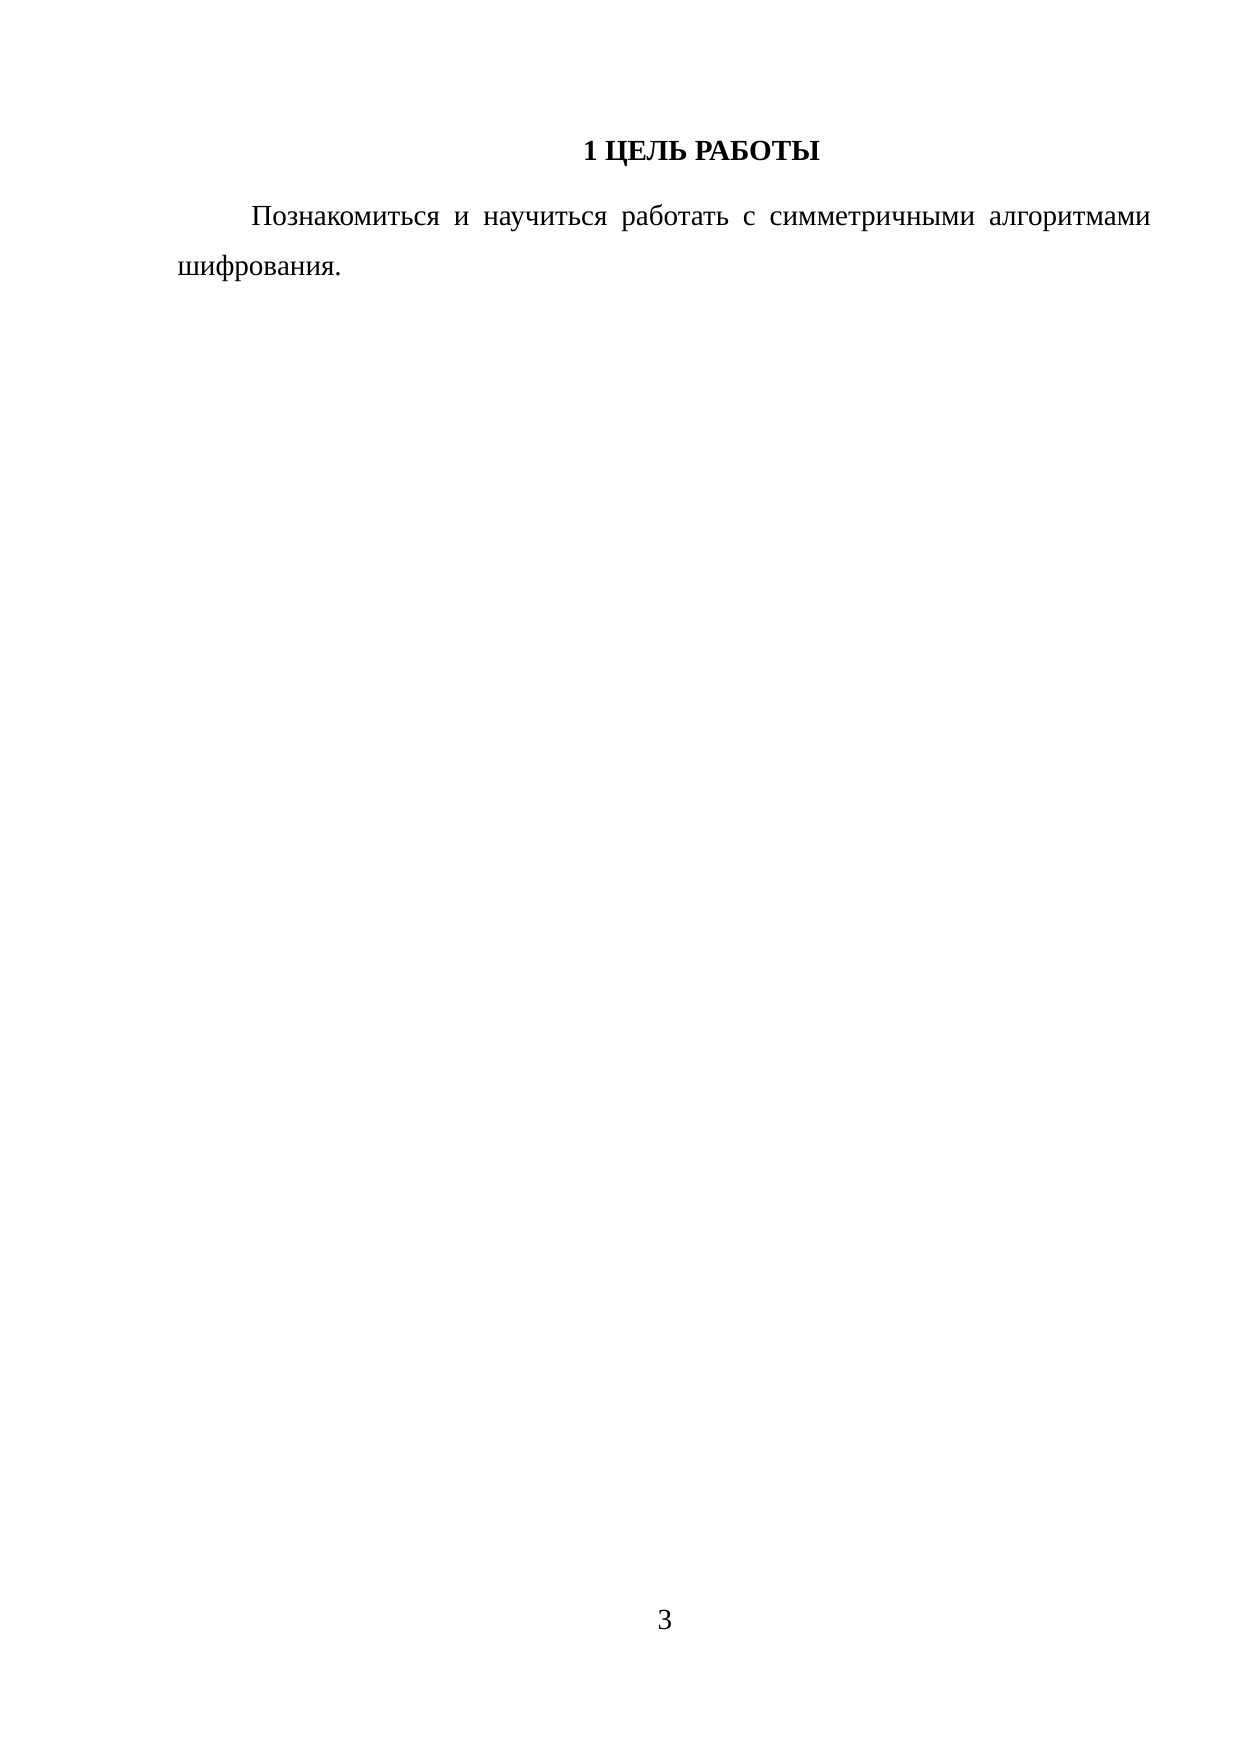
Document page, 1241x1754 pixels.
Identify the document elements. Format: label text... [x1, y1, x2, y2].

text Познакомиться и научиться работать с симметричными алгоритмами шифрования. [177, 198, 1152, 282]
subtitle Цель работы [251, 133, 1152, 166]
